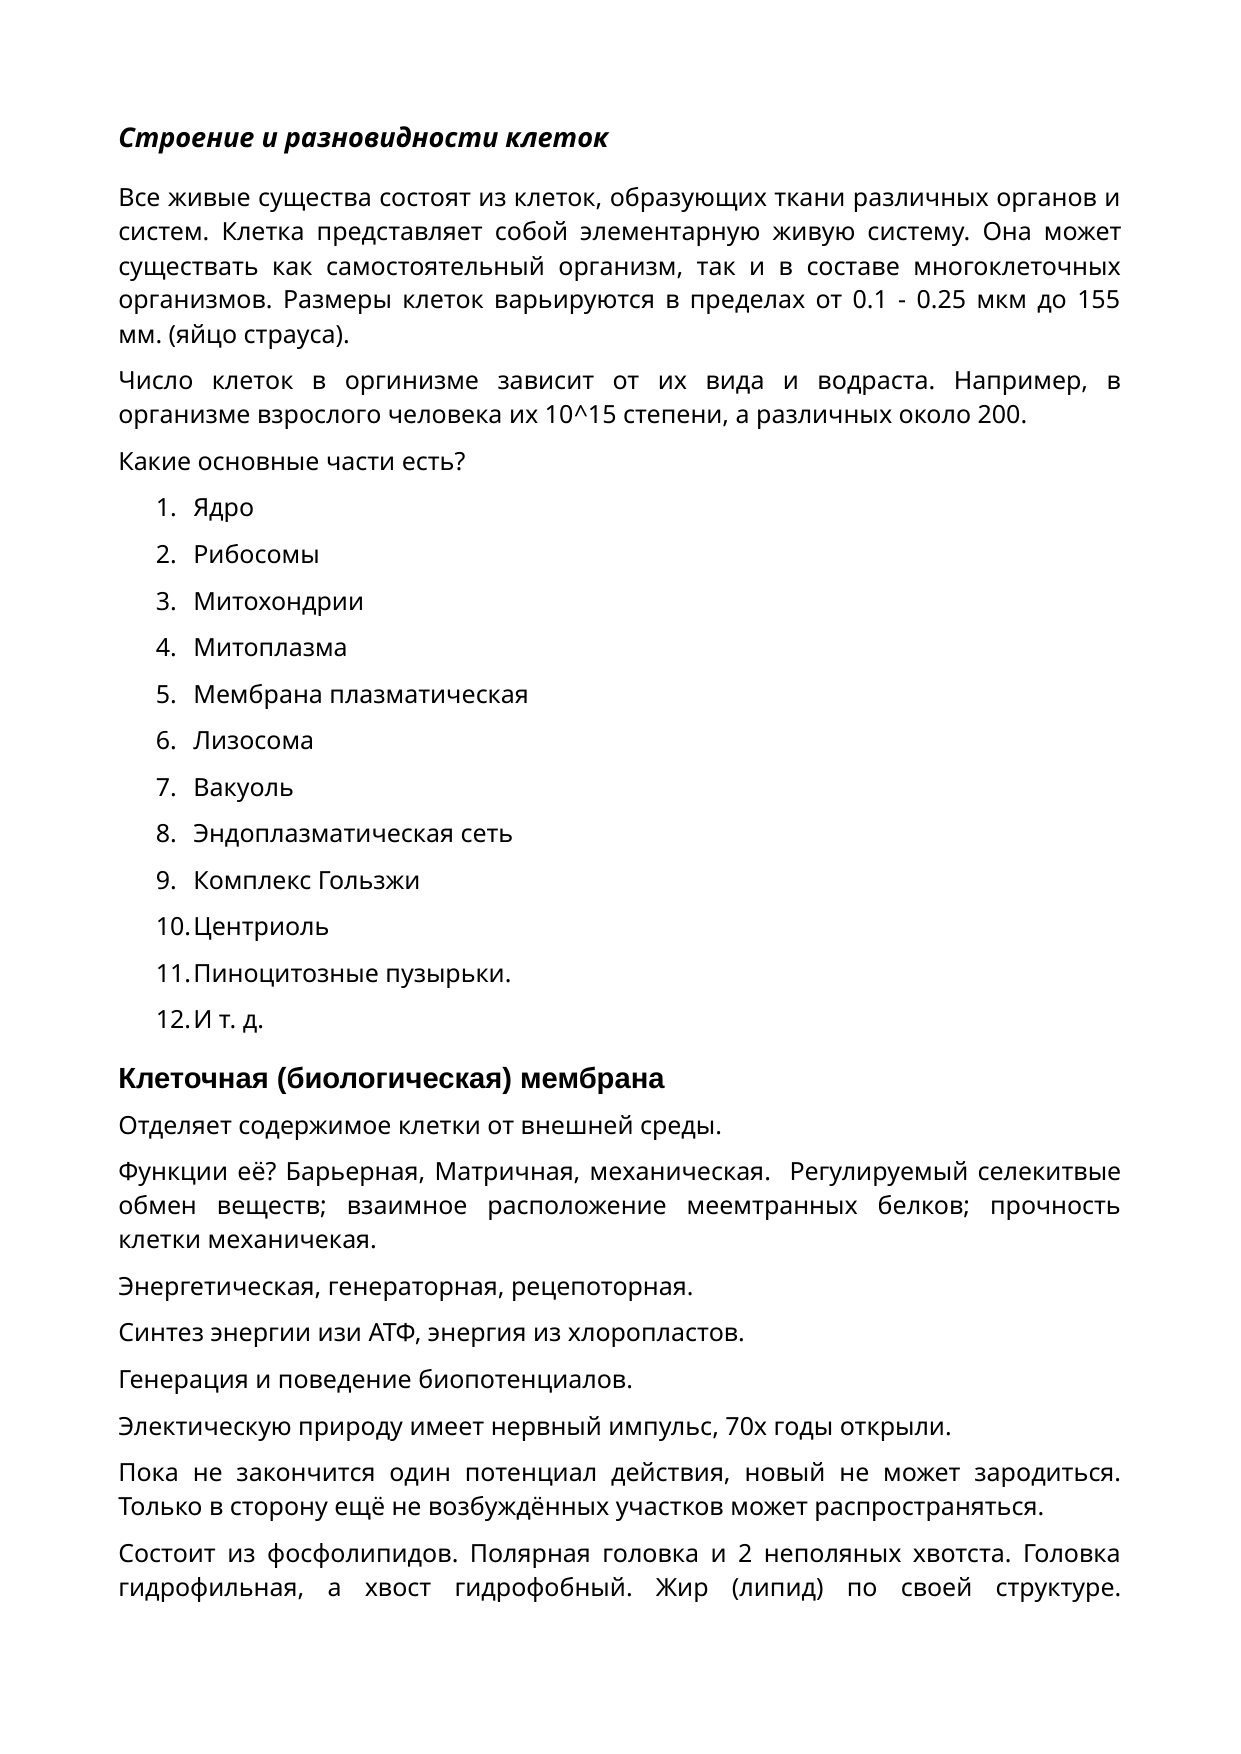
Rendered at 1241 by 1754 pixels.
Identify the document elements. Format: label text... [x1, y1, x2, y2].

text Энергетическая, генераторная, рецепоторная. [118, 1268, 1122, 1303]
list Митохондрии [156, 583, 1122, 617]
text Какие основные части есть? [118, 443, 1122, 477]
list Лизосома [156, 723, 1122, 757]
text Электическую природу имеет нервный импульс, 70х годы открыли. [118, 1408, 1122, 1442]
text Состоит из фосфолипидов. Полярная головка и 2 неполяных хвотста. Головка гидрофильная, а хвост гидрофобный. Жир (липид) по своей структуре. [118, 1535, 1122, 1603]
list Эндоплазматическая сеть [156, 816, 1122, 850]
list Ядро [156, 490, 1122, 524]
text Функции её? Барьерная, Матричная, механическая. Регулируемый селекитвые обмен веществ; взаимное расположение меемтранных белков; прочность клетки механичекая. [118, 1154, 1122, 1256]
list Пиноцитозные пузырьки. [156, 956, 1122, 990]
text Пока не закончится один потенциал действия, новый не может зародиться. Только в сторону ещё не возбуждённых участков может распространяться. [118, 1455, 1122, 1523]
list Митоплазма [156, 630, 1122, 664]
list Рибосомы [156, 537, 1122, 571]
subtitle Клеточная (биологическая) мембрана [118, 1061, 1122, 1095]
list Комплекс Гользжи [156, 862, 1122, 897]
text Отделяет содержимое клетки от внешней среды. [118, 1107, 1122, 1141]
text Синтез энергии изи АТФ, энергия из хлоропластов. [118, 1315, 1122, 1349]
text Генерация и поведение биопотенциалов. [118, 1362, 1122, 1396]
text Все живые существа состоят из клеток, образующих ткани различных органов и систем. Клетка представляет собой элементарную живую систему. Она может существать как самостоятельный организм, так и в составе многоклеточных организмов. Размеры клеток варьируются в пределах от 0.1 - 0.25 мкм до 155 мм. (яйцо страуса). [118, 180, 1122, 350]
text Число клеток в оргинизме зависит от их вида и водраста. Например, в организме взрослого человека их 10^15 степени, а различных около 200. [118, 363, 1122, 431]
subtitle Строение и разновидности клеток [118, 118, 1122, 155]
list Центриоль [156, 909, 1122, 943]
list И т. д. [156, 1002, 1122, 1036]
list Мембрана плазматическая [156, 676, 1122, 710]
list Вакуоль [156, 769, 1122, 803]
